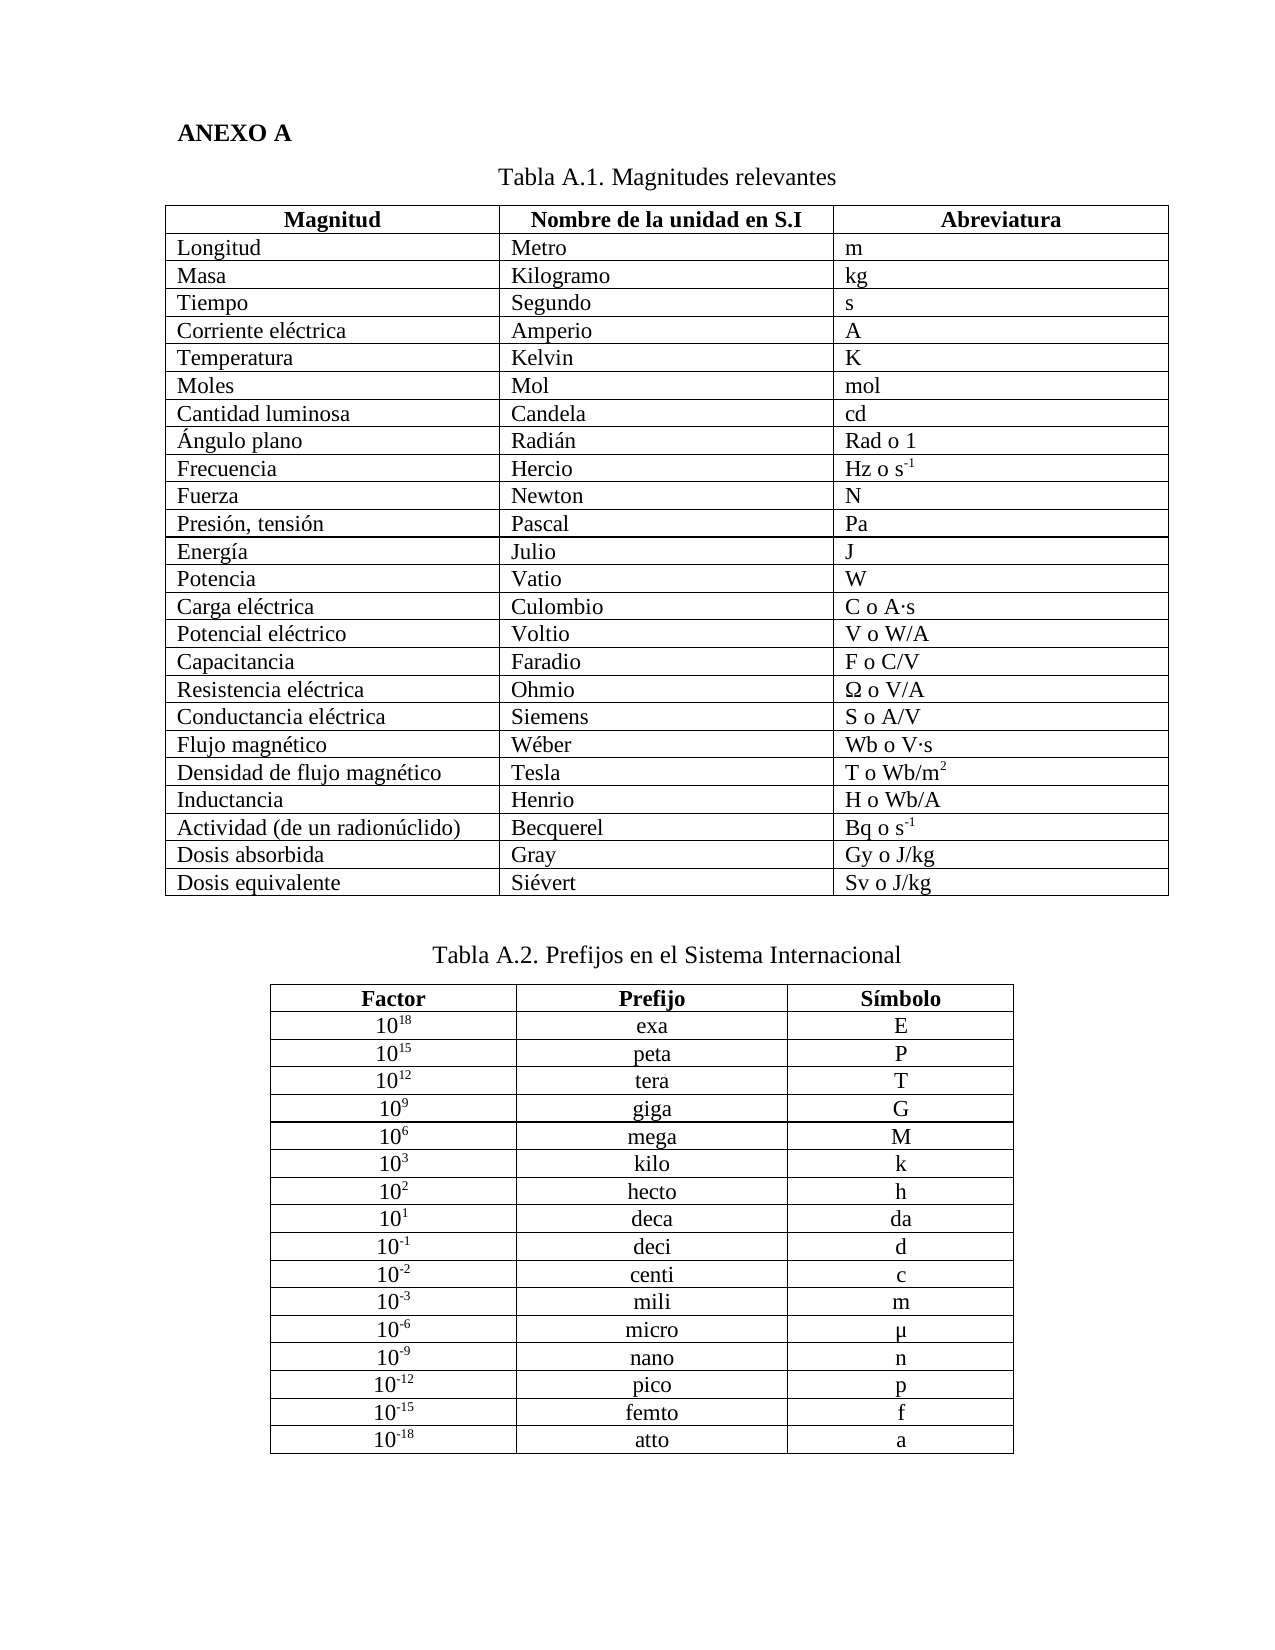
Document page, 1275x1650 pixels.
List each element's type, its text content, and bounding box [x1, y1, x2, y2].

table_cell deca [517, 1205, 787, 1232]
table_cell Julio [500, 538, 833, 564]
table_cell Mol [500, 372, 833, 398]
table_cell Densidad de flujo magnético [166, 758, 499, 785]
table_cell 10-6 [271, 1316, 516, 1342]
table_cell A [834, 317, 1168, 343]
table_cell n [788, 1343, 1013, 1370]
table_cell 10-12 [271, 1371, 516, 1397]
table_cell hecto [517, 1178, 787, 1204]
table_cell deci [517, 1233, 787, 1259]
table_cell Flujo magnético [166, 731, 499, 757]
table_cell P [788, 1040, 1013, 1066]
table_cell Voltio [500, 620, 833, 647]
table_cell Actividad (de un radionúclido) [166, 814, 499, 840]
table_cell W [834, 565, 1168, 592]
table_cell Ω o V/A [834, 676, 1168, 702]
table_cell pico [517, 1371, 787, 1397]
table_cell Capacitancia [166, 648, 499, 674]
table_cell Cantidad luminosa [166, 400, 499, 426]
table_cell Faradio [500, 648, 833, 674]
table_cell Ángulo plano [166, 427, 499, 454]
table_cell Potencial eléctrico [166, 620, 499, 647]
table_cell micro [517, 1316, 787, 1342]
table_cell h [788, 1178, 1013, 1204]
table_cell Tesla [500, 758, 833, 785]
table_cell 1015 [271, 1040, 516, 1066]
table_cell femto [517, 1399, 787, 1425]
table_cell Carga eléctrica [166, 593, 499, 619]
table_cell Hercio [500, 455, 833, 481]
table_cell Pascal [500, 510, 833, 536]
table_cell Potencia [166, 565, 499, 592]
table_cell Gray [500, 841, 833, 868]
table_cell 109 [271, 1095, 516, 1121]
table_header Abreviatura [834, 206, 1168, 233]
table_cell T [788, 1067, 1013, 1094]
table_header Nombre de la unidad en S.I [500, 206, 833, 233]
table_cell Corriente eléctrica [166, 317, 499, 343]
table_cell mega [517, 1123, 787, 1149]
table_cell Becquerel [500, 814, 833, 840]
table_cell Frecuencia [166, 455, 499, 481]
table_cell Metro [500, 234, 833, 260]
table_cell 10-1 [271, 1233, 516, 1259]
table_cell 103 [271, 1150, 516, 1177]
table_cell S o A/V [834, 703, 1168, 730]
table_cell Conductancia eléctrica [166, 703, 499, 730]
table_cell N [834, 482, 1168, 509]
table_cell mili [517, 1288, 787, 1315]
table_cell atto [517, 1426, 787, 1453]
table_cell Wéber [500, 731, 833, 757]
table_header Factor [271, 985, 516, 1011]
table_header Símbolo [788, 985, 1013, 1011]
table_cell Candela [500, 400, 833, 426]
table_header Prefijo [517, 985, 787, 1011]
table_cell 10-2 [271, 1261, 516, 1287]
table_cell Rad o 1 [834, 427, 1168, 454]
table_cell μ [788, 1316, 1013, 1342]
table_cell Siévert [500, 869, 833, 895]
table_cell c [788, 1261, 1013, 1287]
text Tabla A.2. Prefijos en el Sistema Internacional [177, 940, 1157, 969]
table_cell f [788, 1399, 1013, 1425]
table_cell K [834, 344, 1168, 371]
table_cell Sv o J/kg [834, 869, 1168, 895]
table_cell Pa [834, 510, 1168, 536]
table_cell d [788, 1233, 1013, 1259]
table_cell Presión, tensión [166, 510, 499, 536]
table_cell 10-9 [271, 1343, 516, 1370]
table_cell Resistencia eléctrica [166, 676, 499, 702]
table_cell Moles [166, 372, 499, 398]
table_cell 1018 [271, 1012, 516, 1039]
table_cell H o Wb/A [834, 786, 1168, 812]
table_cell V o W/A [834, 620, 1168, 647]
table_cell M [788, 1123, 1013, 1149]
table_cell m [834, 234, 1168, 260]
table_cell Energía [166, 538, 499, 564]
table_cell kilo [517, 1150, 787, 1177]
table_cell Kilogramo [500, 261, 833, 288]
table_cell G [788, 1095, 1013, 1121]
table_cell s [834, 289, 1168, 316]
table_cell mol [834, 372, 1168, 398]
table_cell Hz o s-1 [834, 455, 1168, 481]
table_cell Bq o s-1 [834, 814, 1168, 840]
table_cell centi [517, 1261, 787, 1287]
table_cell Gy o J/kg [834, 841, 1168, 868]
table_cell peta [517, 1040, 787, 1066]
table_cell Siemens [500, 703, 833, 730]
table_cell kg [834, 261, 1168, 288]
table_cell T o Wb/m2 [834, 758, 1168, 785]
table_cell tera [517, 1067, 787, 1094]
table_cell exa [517, 1012, 787, 1039]
table_cell cd [834, 400, 1168, 426]
table_cell Longitud [166, 234, 499, 260]
table_header Magnitud [166, 206, 499, 233]
table_cell 10-3 [271, 1288, 516, 1315]
table_cell Tiempo [166, 289, 499, 316]
table_cell p [788, 1371, 1013, 1397]
table_cell Fuerza [166, 482, 499, 509]
table_cell Dosis absorbida [166, 841, 499, 868]
table_cell F o C/V [834, 648, 1168, 674]
table_cell a [788, 1426, 1013, 1453]
table_cell E [788, 1012, 1013, 1039]
table_cell Inductancia [166, 786, 499, 812]
table_cell m [788, 1288, 1013, 1315]
table_cell Kelvin [500, 344, 833, 371]
table_cell 102 [271, 1178, 516, 1204]
table_cell Amperio [500, 317, 833, 343]
table_cell Newton [500, 482, 833, 509]
table_cell Vatio [500, 565, 833, 592]
table_cell C o A∙s [834, 593, 1168, 619]
text ANEXO A [177, 118, 1157, 147]
table_cell Ohmio [500, 676, 833, 702]
table_cell Henrio [500, 786, 833, 812]
table_cell Segundo [500, 289, 833, 316]
table_cell Culombio [500, 593, 833, 619]
table_cell nano [517, 1343, 787, 1370]
text Tabla A.1. Magnitudes relevantes [177, 162, 1157, 191]
table_cell J [834, 538, 1168, 564]
table_cell Radián [500, 427, 833, 454]
table_cell da [788, 1205, 1013, 1232]
table_cell giga [517, 1095, 787, 1121]
table_cell 101 [271, 1205, 516, 1232]
table_cell 106 [271, 1123, 516, 1149]
table_cell Temperatura [166, 344, 499, 371]
table_cell Dosis equivalente [166, 869, 499, 895]
table_cell Masa [166, 261, 499, 288]
table_cell 10-18 [271, 1426, 516, 1453]
table_cell k [788, 1150, 1013, 1177]
table_cell 1012 [271, 1067, 516, 1094]
table_cell Wb o V∙s [834, 731, 1168, 757]
table_cell 10-15 [271, 1399, 516, 1425]
